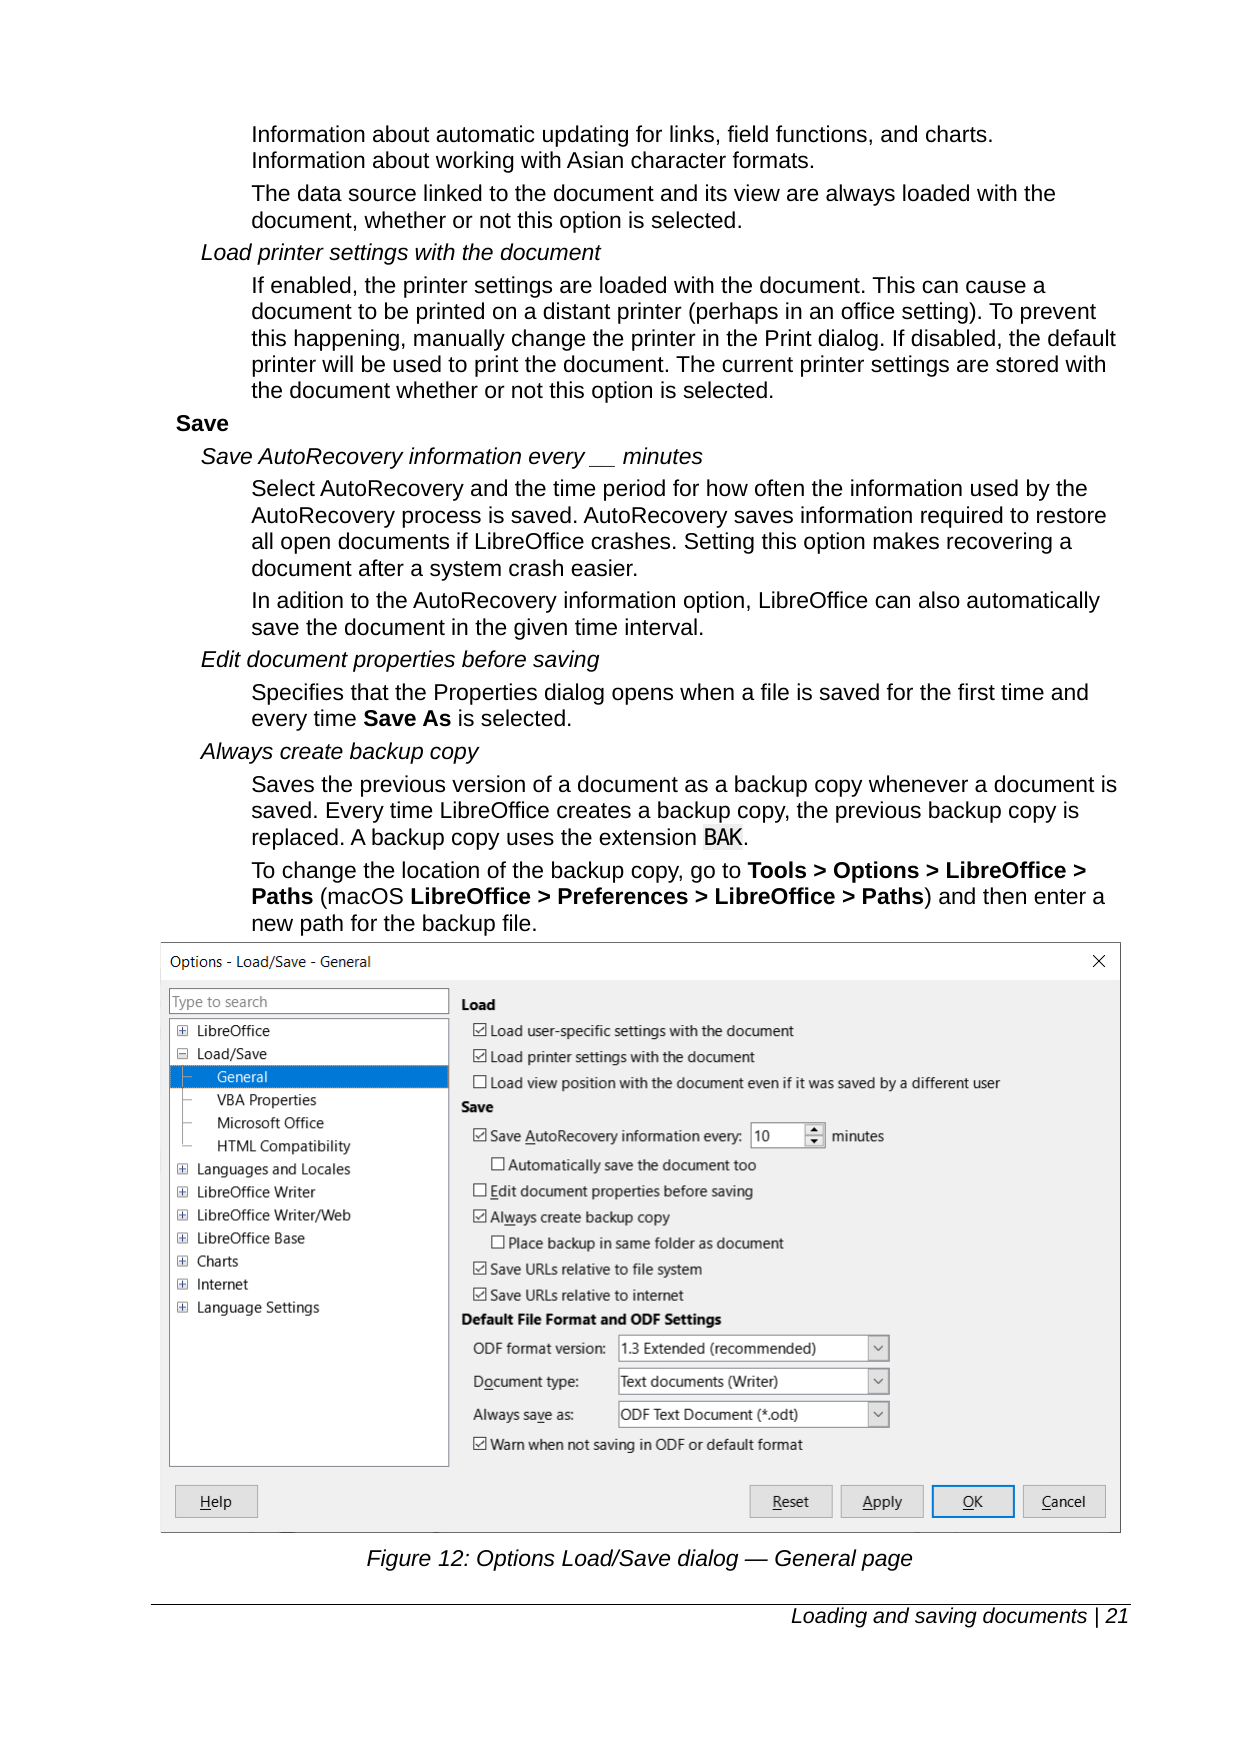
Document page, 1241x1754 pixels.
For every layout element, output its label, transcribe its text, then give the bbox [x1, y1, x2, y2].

picture [160, 942, 1121, 1533]
text Save [176, 410, 1131, 437]
text Saves the previous version of a document as a backup copy whenever a document is saved. Every time LibreOffice creates a backup copy, the previous backup copy is replaced. A backup copy uses the extension BAK. [251, 771, 1131, 850]
text If enabled, the printer settings are loaded with the document. This can cause a document to be printed on a distant printer (perhaps in an office setting). To prevent this happening, manually change the printer in the Print dialog. If disabled, the default printer will be used to print the document. The current printer settings are stored with the document whether or not this option is selected. [251, 272, 1131, 404]
text The data source linked to the document and its view are always loaded with the document, whether or not this option is selected. [251, 180, 1131, 233]
text Always create backup copy [201, 738, 1131, 764]
text Select AutoRecovery and the time period for how often the information used by the AutoRecovery process is saved. AutoRecovery saves information required to restore all open documents if LibreOffice crashes. Setting this option makes recovering a document after a system crash easier. [251, 475, 1131, 581]
text Figure 12: Options Load/Save dialog — General page [161, 1545, 1121, 1571]
text Specifies that the Properties dialog opens when a file is saved for the first time and every time Save As is selected. [251, 679, 1131, 732]
text Load printer settings with the document [201, 239, 1131, 266]
text Information about automatic updating for links, field functions, and charts. Information about working with Asian character formats. [251, 121, 1131, 174]
text Edit document properties before saving [201, 646, 1131, 673]
text To change the location of the backup copy, go to Tools > Options > LibreOffice > Paths (macOS LibreOffice > Preferences > LibreOffice > Paths) and then enter a new path for the backup file. [251, 857, 1131, 936]
text In adition to the AutoRecovery information option, LibreOffice can also automatically save the document in the given time interval. [251, 587, 1131, 640]
text Save AutoRecovery information every __ minutes [201, 443, 1131, 469]
